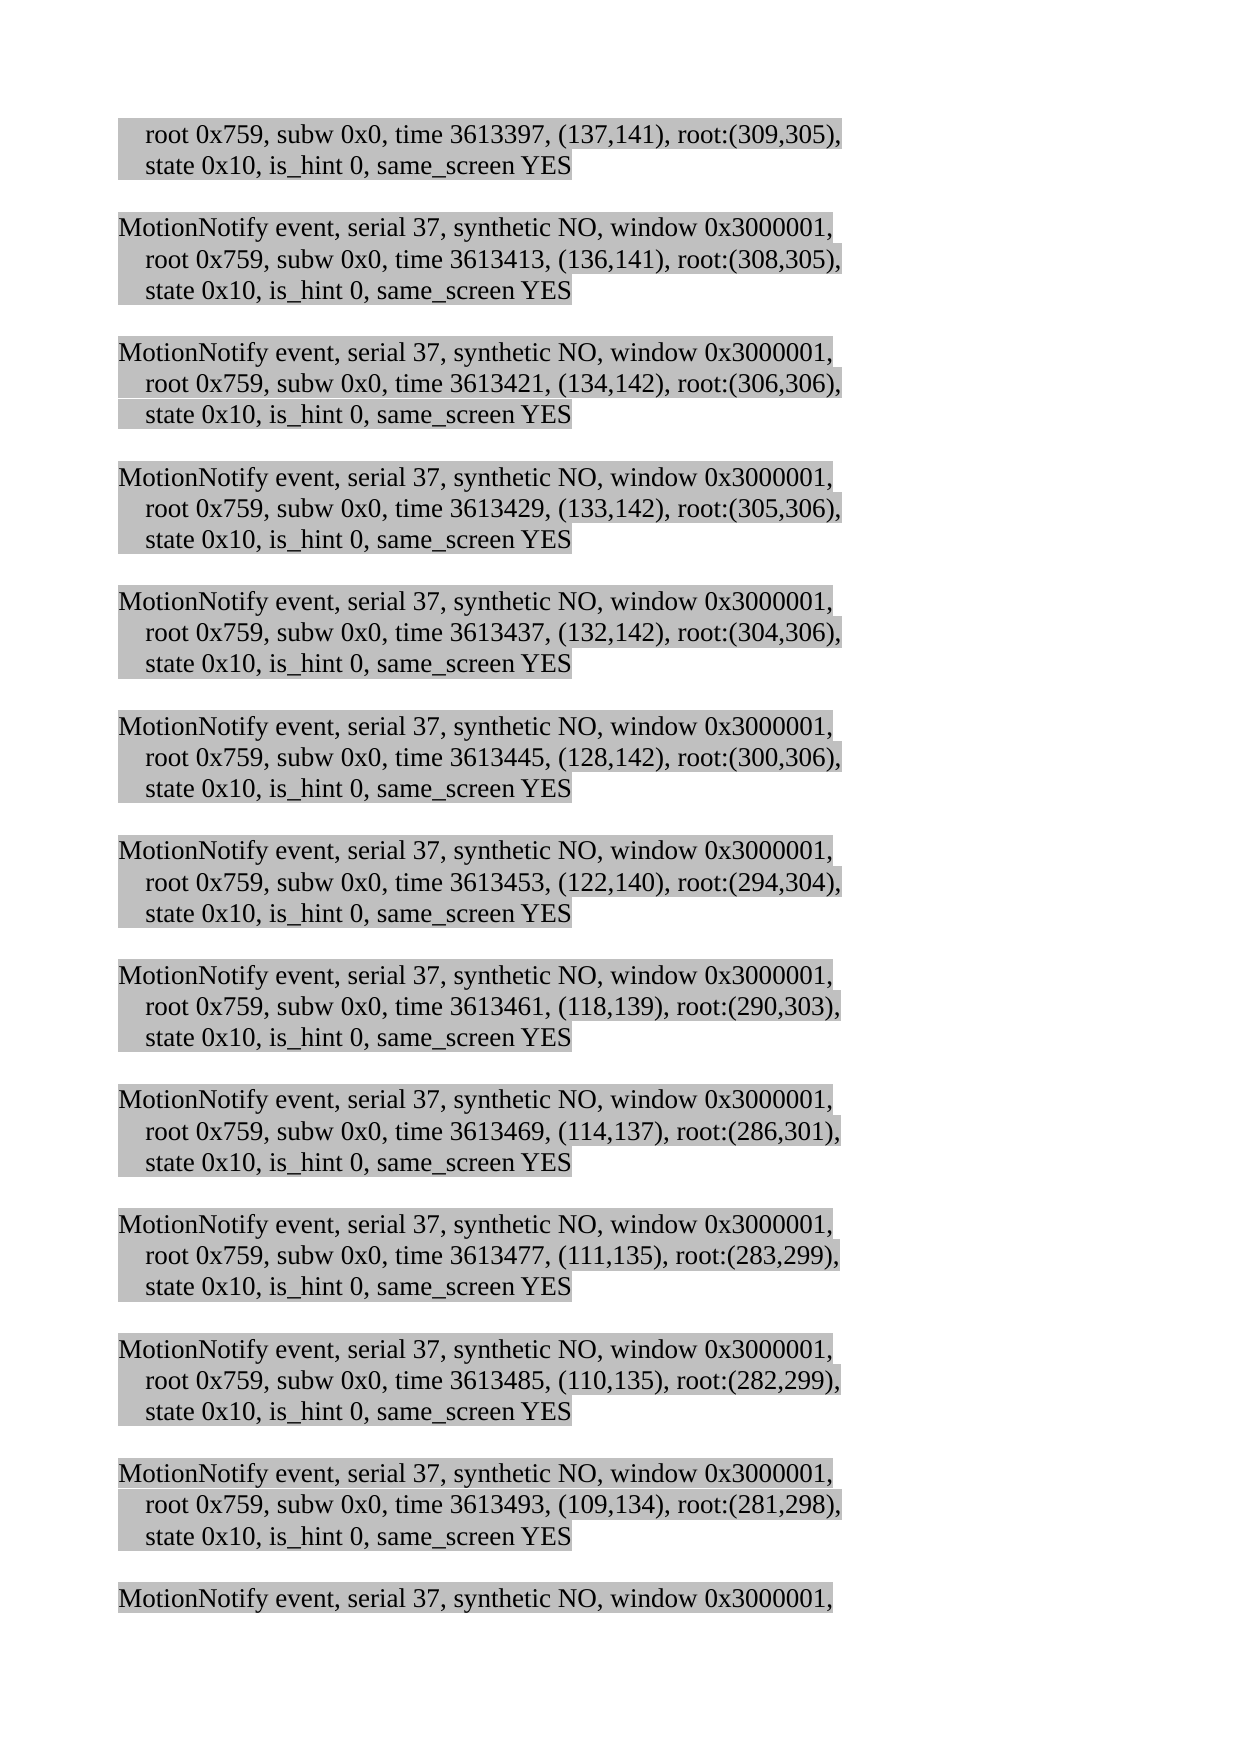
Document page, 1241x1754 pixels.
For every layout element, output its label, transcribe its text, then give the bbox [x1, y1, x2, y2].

text MotionNotify event, serial 37, synthetic NO, window 0x3000001, [118, 585, 1122, 616]
text root 0x759, subw 0x0, time 3613421, (134,142), root:(306,306), [118, 367, 1122, 398]
text MotionNotify event, serial 37, synthetic NO, window 0x3000001, [118, 212, 1122, 243]
text root 0x759, subw 0x0, time 3613461, (118,139), root:(290,303), [118, 990, 1122, 1021]
text MotionNotify event, serial 37, synthetic NO, window 0x3000001, [118, 959, 1122, 990]
text state 0x10, is_hint 0, same_screen YES [118, 1520, 1122, 1551]
text root 0x759, subw 0x0, time 3613437, (132,142), root:(304,306), [118, 616, 1122, 648]
text MotionNotify event, serial 37, synthetic NO, window 0x3000001, [118, 710, 1122, 741]
text state 0x10, is_hint 0, same_screen YES [118, 648, 1122, 679]
text state 0x10, is_hint 0, same_screen YES [118, 274, 1122, 305]
text state 0x10, is_hint 0, same_screen YES [118, 897, 1122, 928]
text state 0x10, is_hint 0, same_screen YES [118, 1395, 1122, 1426]
text state 0x10, is_hint 0, same_screen YES [118, 1146, 1122, 1177]
text MotionNotify event, serial 37, synthetic NO, window 0x3000001, [118, 1582, 1122, 1613]
text root 0x759, subw 0x0, time 3613493, (109,134), root:(281,298), [118, 1488, 1122, 1520]
text root 0x759, subw 0x0, time 3613397, (137,141), root:(309,305), [118, 118, 1122, 149]
text state 0x10, is_hint 0, same_screen YES [118, 1271, 1122, 1302]
text state 0x10, is_hint 0, same_screen YES [118, 1021, 1122, 1052]
text root 0x759, subw 0x0, time 3613413, (136,141), root:(308,305), [118, 243, 1122, 274]
text MotionNotify event, serial 37, synthetic NO, window 0x3000001, [118, 1333, 1122, 1364]
text root 0x759, subw 0x0, time 3613453, (122,140), root:(294,304), [118, 866, 1122, 897]
text state 0x10, is_hint 0, same_screen YES [118, 772, 1122, 803]
text MotionNotify event, serial 37, synthetic NO, window 0x3000001, [118, 336, 1122, 367]
text MotionNotify event, serial 37, synthetic NO, window 0x3000001, [118, 834, 1122, 866]
text root 0x759, subw 0x0, time 3613477, (111,135), root:(283,299), [118, 1239, 1122, 1271]
text MotionNotify event, serial 37, synthetic NO, window 0x3000001, [118, 1084, 1122, 1115]
text root 0x759, subw 0x0, time 3613485, (110,135), root:(282,299), [118, 1364, 1122, 1395]
text MotionNotify event, serial 37, synthetic NO, window 0x3000001, [118, 1457, 1122, 1488]
text root 0x759, subw 0x0, time 3613469, (114,137), root:(286,301), [118, 1115, 1122, 1146]
text MotionNotify event, serial 37, synthetic NO, window 0x3000001, [118, 1208, 1122, 1239]
text state 0x10, is_hint 0, same_screen YES [118, 149, 1122, 180]
text root 0x759, subw 0x0, time 3613429, (133,142), root:(305,306), [118, 492, 1122, 523]
text root 0x759, subw 0x0, time 3613445, (128,142), root:(300,306), [118, 741, 1122, 772]
text MotionNotify event, serial 37, synthetic NO, window 0x3000001, [118, 461, 1122, 492]
text state 0x10, is_hint 0, same_screen YES [118, 398, 1122, 429]
text state 0x10, is_hint 0, same_screen YES [118, 523, 1122, 554]
